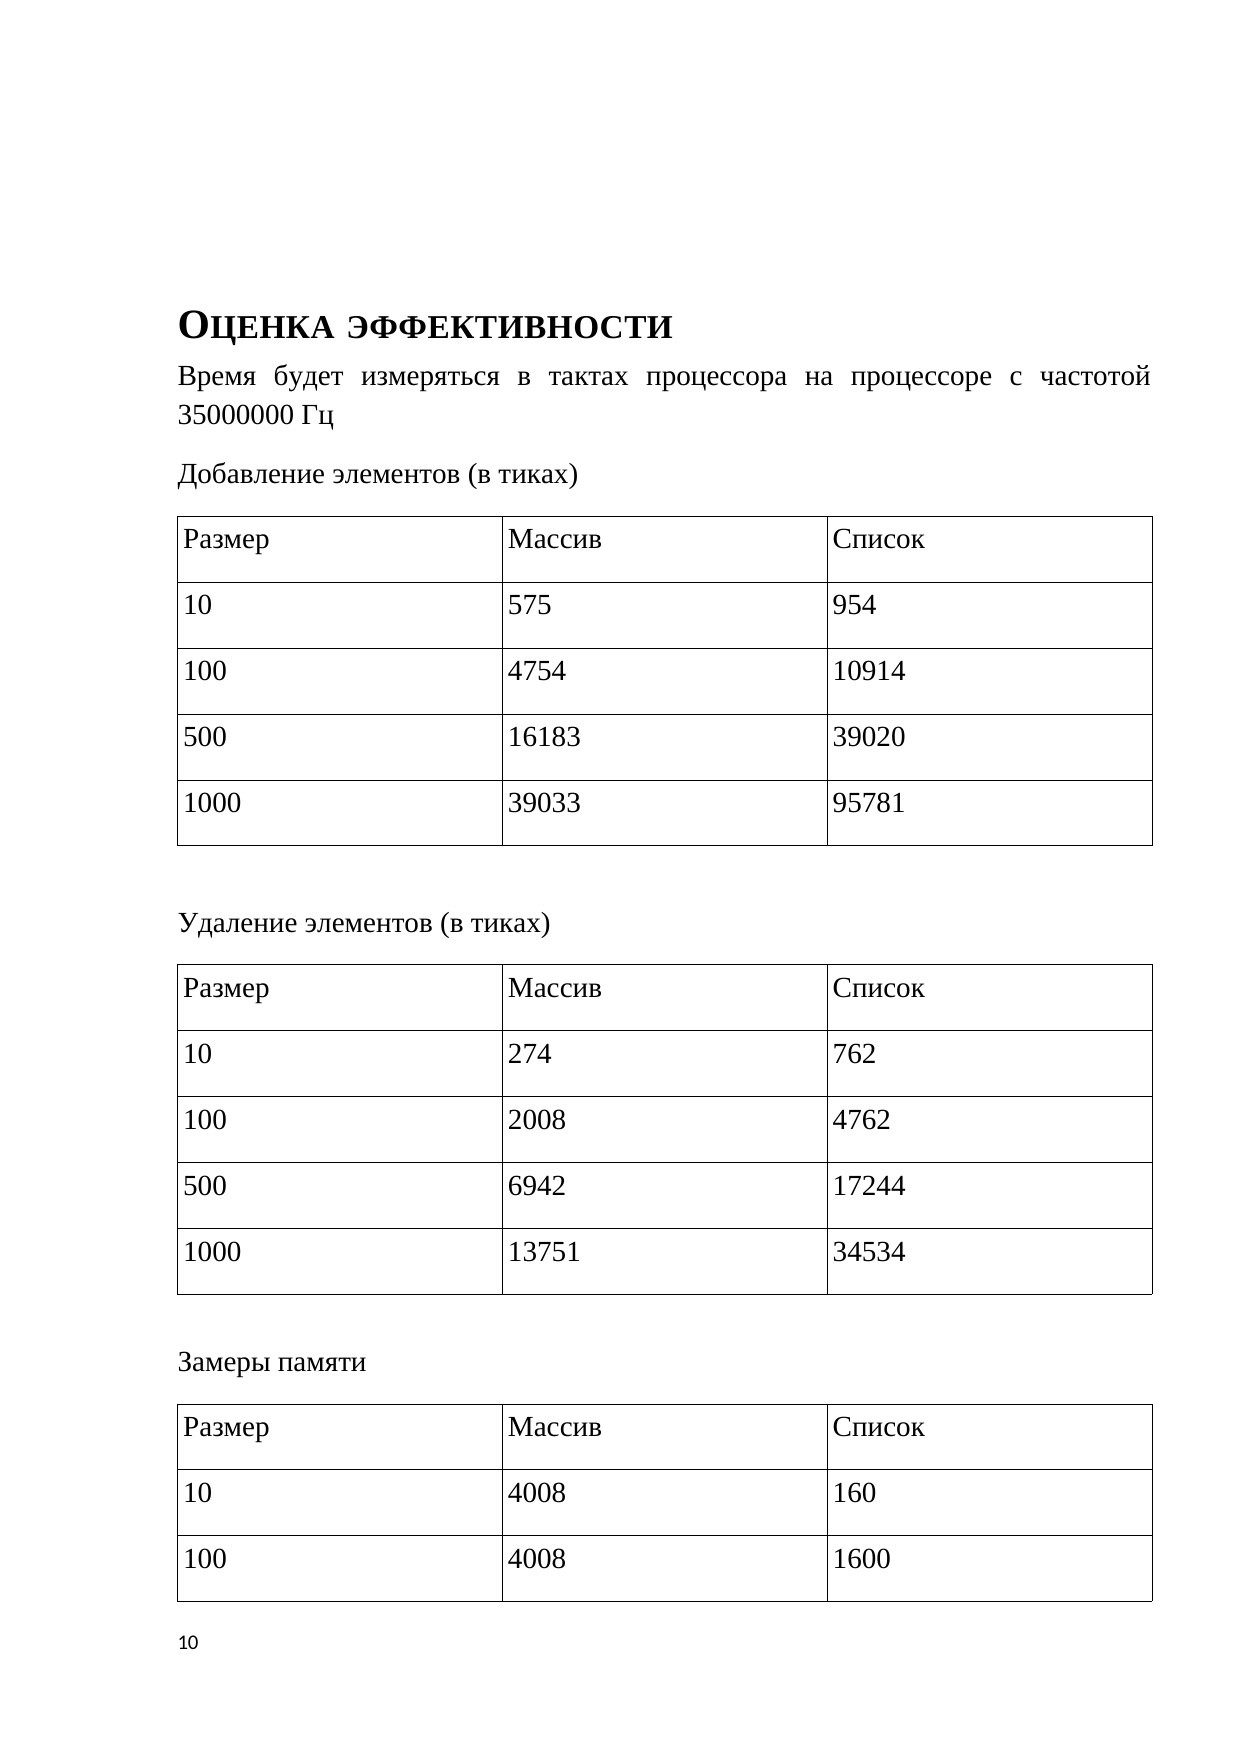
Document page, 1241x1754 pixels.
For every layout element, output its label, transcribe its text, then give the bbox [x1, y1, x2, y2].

table_cell 39020 [828, 715, 1152, 779]
table_header Массив [503, 517, 827, 582]
table_cell 575 [503, 583, 827, 648]
table_cell 16183 [503, 715, 827, 779]
table_cell 274 [503, 1031, 827, 1096]
table_cell 13751 [503, 1229, 827, 1294]
text Замеры памяти [177, 1344, 1152, 1378]
table_header Список [828, 517, 1152, 582]
table_cell 6942 [503, 1163, 827, 1228]
table_cell 2008 [503, 1097, 827, 1162]
text Время будет измеряться в тактах процессора на процессоре с частотой 35000000 Гц [177, 358, 1152, 431]
table_cell 10 [178, 1470, 502, 1535]
table_cell 1600 [828, 1536, 1152, 1601]
table_cell 100 [178, 1097, 502, 1162]
table_cell 34534 [828, 1229, 1152, 1294]
table_cell 500 [178, 1163, 502, 1228]
table_cell 100 [178, 1536, 502, 1601]
table_cell 1000 [178, 1229, 502, 1294]
table_cell 762 [828, 1031, 1152, 1096]
table_cell 10 [178, 583, 502, 648]
table_cell 17244 [828, 1163, 1152, 1228]
table_cell 39033 [503, 781, 827, 845]
table_cell 4754 [503, 649, 827, 713]
table_cell 4008 [503, 1536, 827, 1601]
table_cell 4008 [503, 1470, 827, 1535]
table_cell 100 [178, 649, 502, 713]
table_header Массив [503, 1405, 827, 1469]
table_cell 95781 [828, 781, 1152, 845]
table_cell 1000 [178, 781, 502, 845]
table_cell 10 [178, 1031, 502, 1096]
table_header Размер [178, 517, 502, 582]
table_header Размер [178, 965, 502, 1030]
table_cell 500 [178, 715, 502, 779]
text Добавление элементов (в тиках) [177, 456, 1152, 490]
table_cell 160 [828, 1470, 1152, 1535]
table_cell 10914 [828, 649, 1152, 713]
table_header Массив [503, 965, 827, 1030]
subtitle Оценка эффективности [177, 299, 1152, 347]
table_header Список [828, 965, 1152, 1030]
table_cell 954 [828, 583, 1152, 648]
table_header Список [828, 1405, 1152, 1469]
text Удаление элементов (в тиках) [177, 905, 1152, 938]
table_header Размер [178, 1405, 502, 1469]
table_cell 4762 [828, 1097, 1152, 1162]
